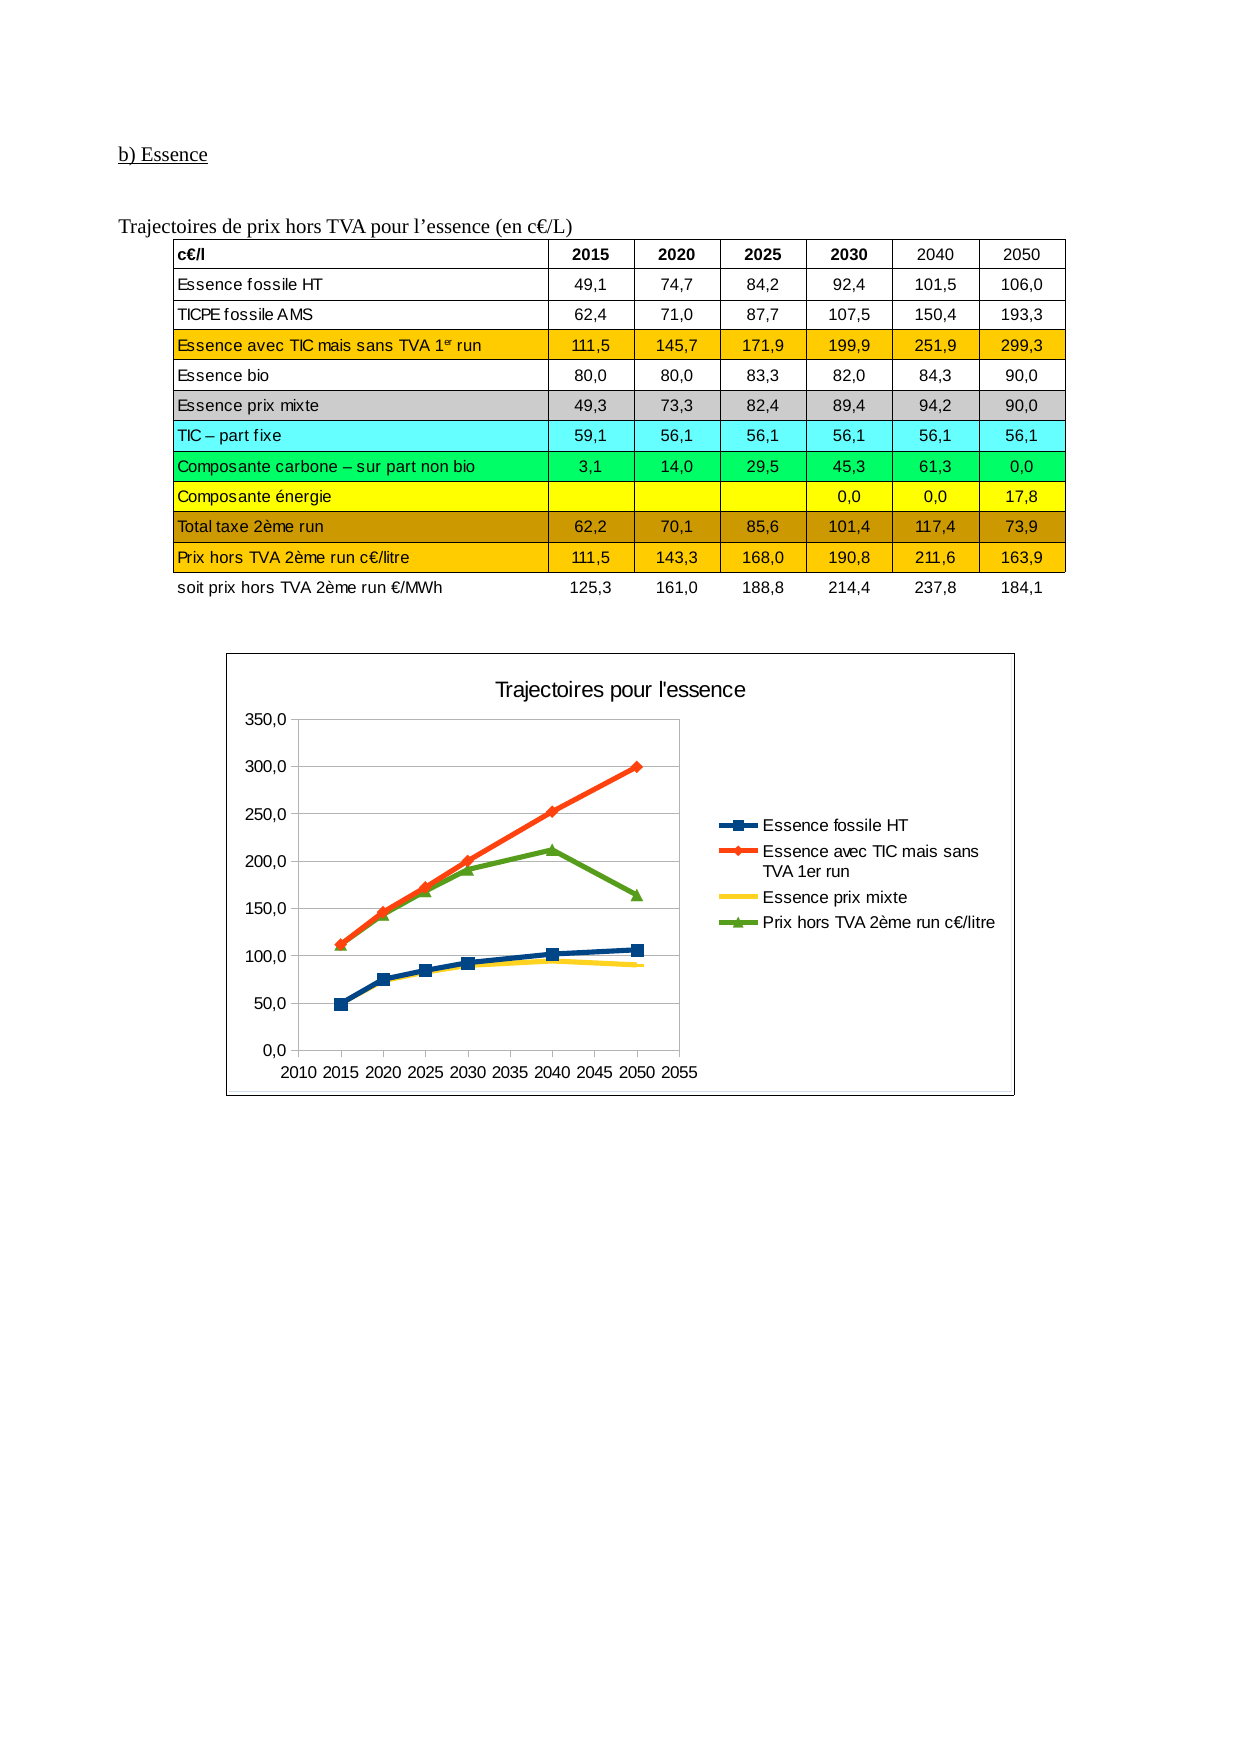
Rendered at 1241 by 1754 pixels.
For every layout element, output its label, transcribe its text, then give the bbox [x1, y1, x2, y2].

text Trajectoires de prix hors TVA pour l’essence (en c€/L) [118, 214, 1122, 238]
text b) Essence [118, 142, 1122, 166]
